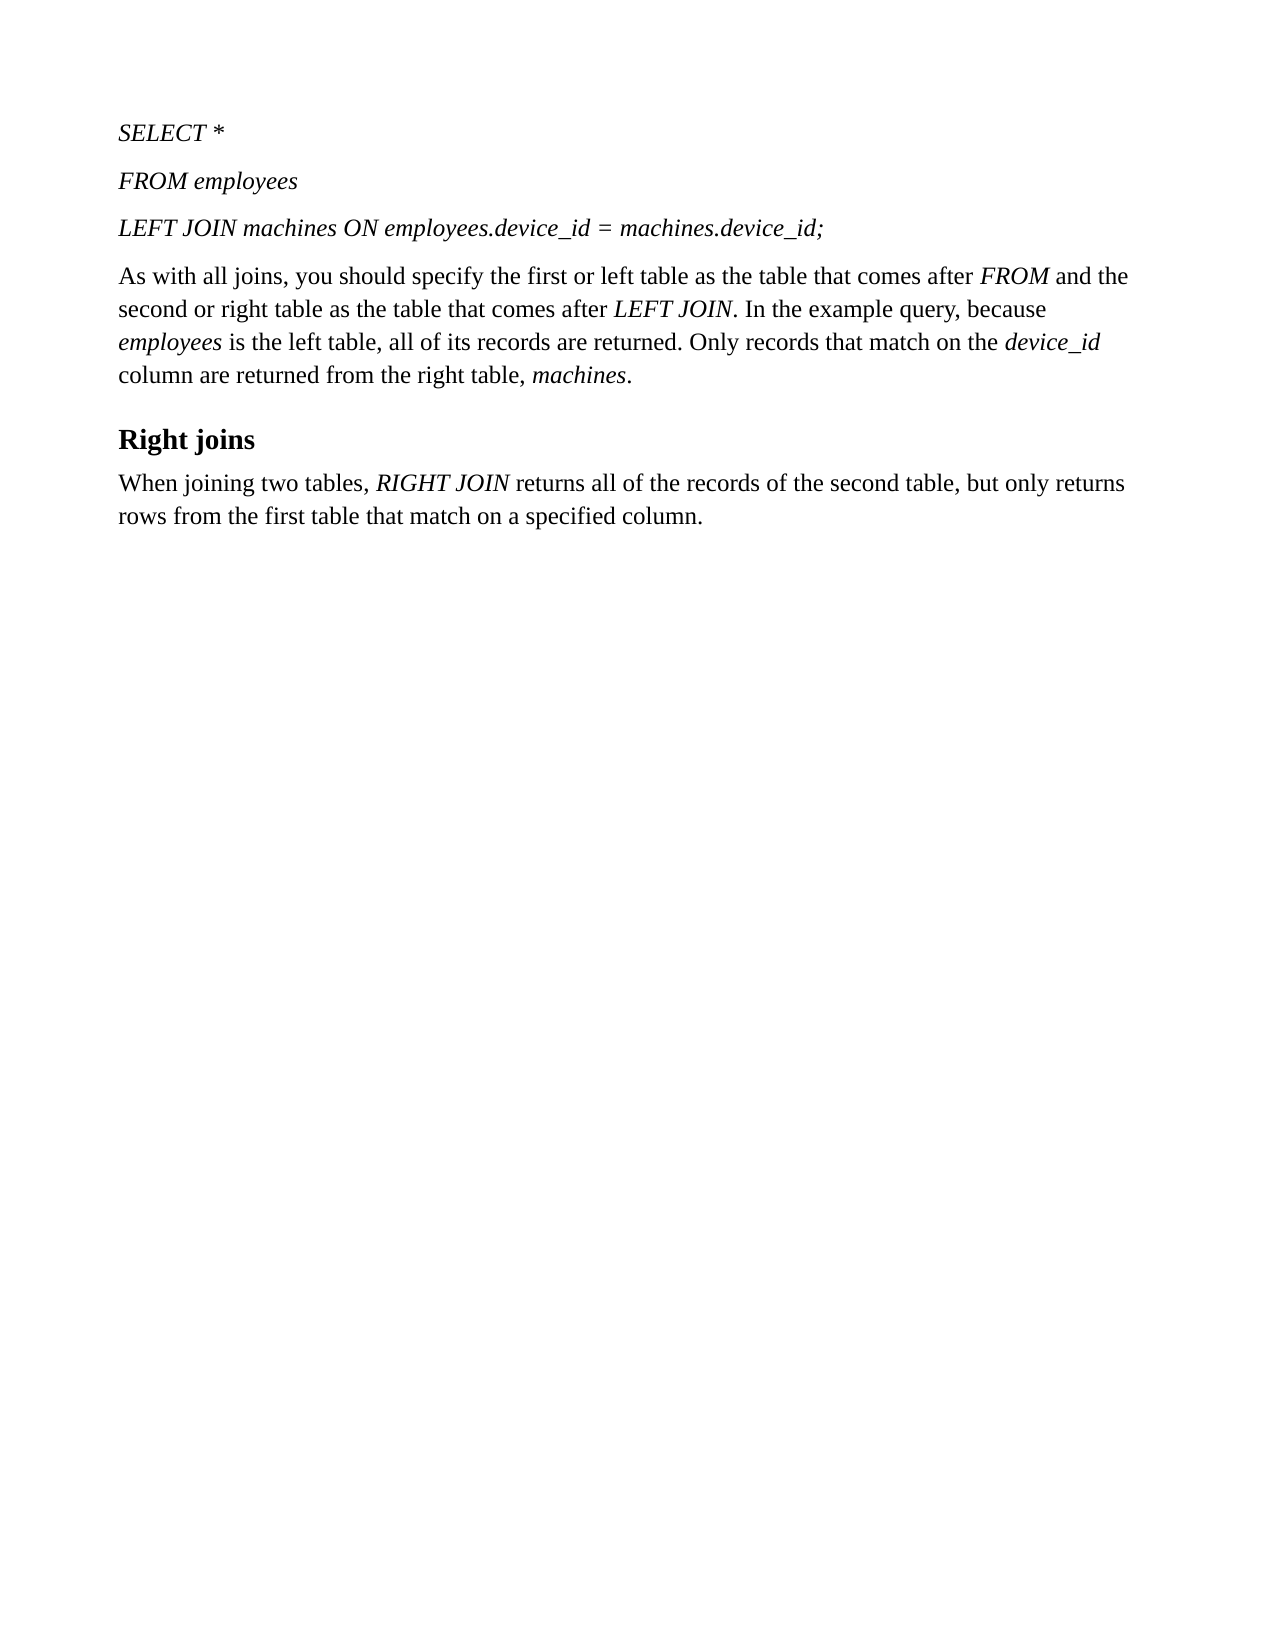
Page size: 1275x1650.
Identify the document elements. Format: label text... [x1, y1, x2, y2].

text When joining two tables, RIGHT JOIN returns all of the records of the second table, but only returns rows from the first table that match on a specified column. [118, 468, 1157, 530]
text FROM employees [118, 166, 1157, 194]
subtitle Right joins [118, 422, 1157, 456]
text SELECT * [118, 118, 1157, 147]
text As with all joins, you should specify the first or left table as the table that comes after FROM and the second or right table as the table that comes after LEFT JOIN. In the example query, because employees is the left table, all of its records are returned. Only records that match on the device_id column are returned from the right table, machines. [118, 261, 1157, 389]
text LEFT JOIN machines ON employees.device_id = machines.device_id; [118, 213, 1157, 242]
